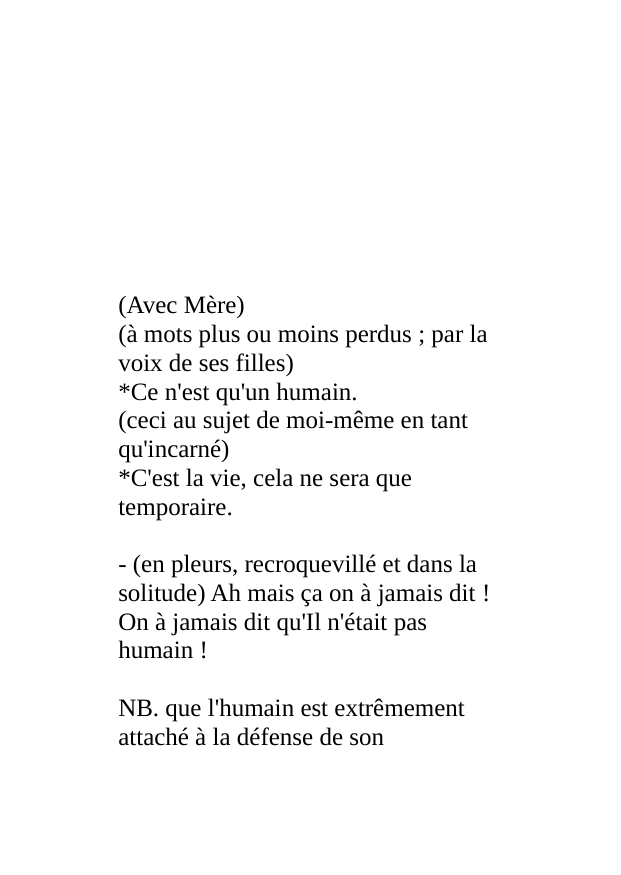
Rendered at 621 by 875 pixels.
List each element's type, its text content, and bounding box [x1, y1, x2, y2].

text *Ce n'est qu'un humain. [118, 377, 502, 406]
text On à jamais dit qu'Il n'était pas humain ! [118, 607, 502, 664]
text (à mots plus ou moins perdus ; par la voix de ses filles) [118, 319, 502, 377]
text - (en pleurs, recroquevillé et dans la solitude) Ah mais ça on à jamais dit ! [118, 549, 502, 607]
text *C'est la vie, cela ne sera que temporaire. [118, 463, 502, 521]
text NB. que l'humain est extrêmement attaché à la défense de son [118, 693, 502, 751]
text (ceci au sujet de moi-même en tant qu'incarné) [118, 406, 502, 463]
text (Avec Mère) [118, 291, 502, 319]
